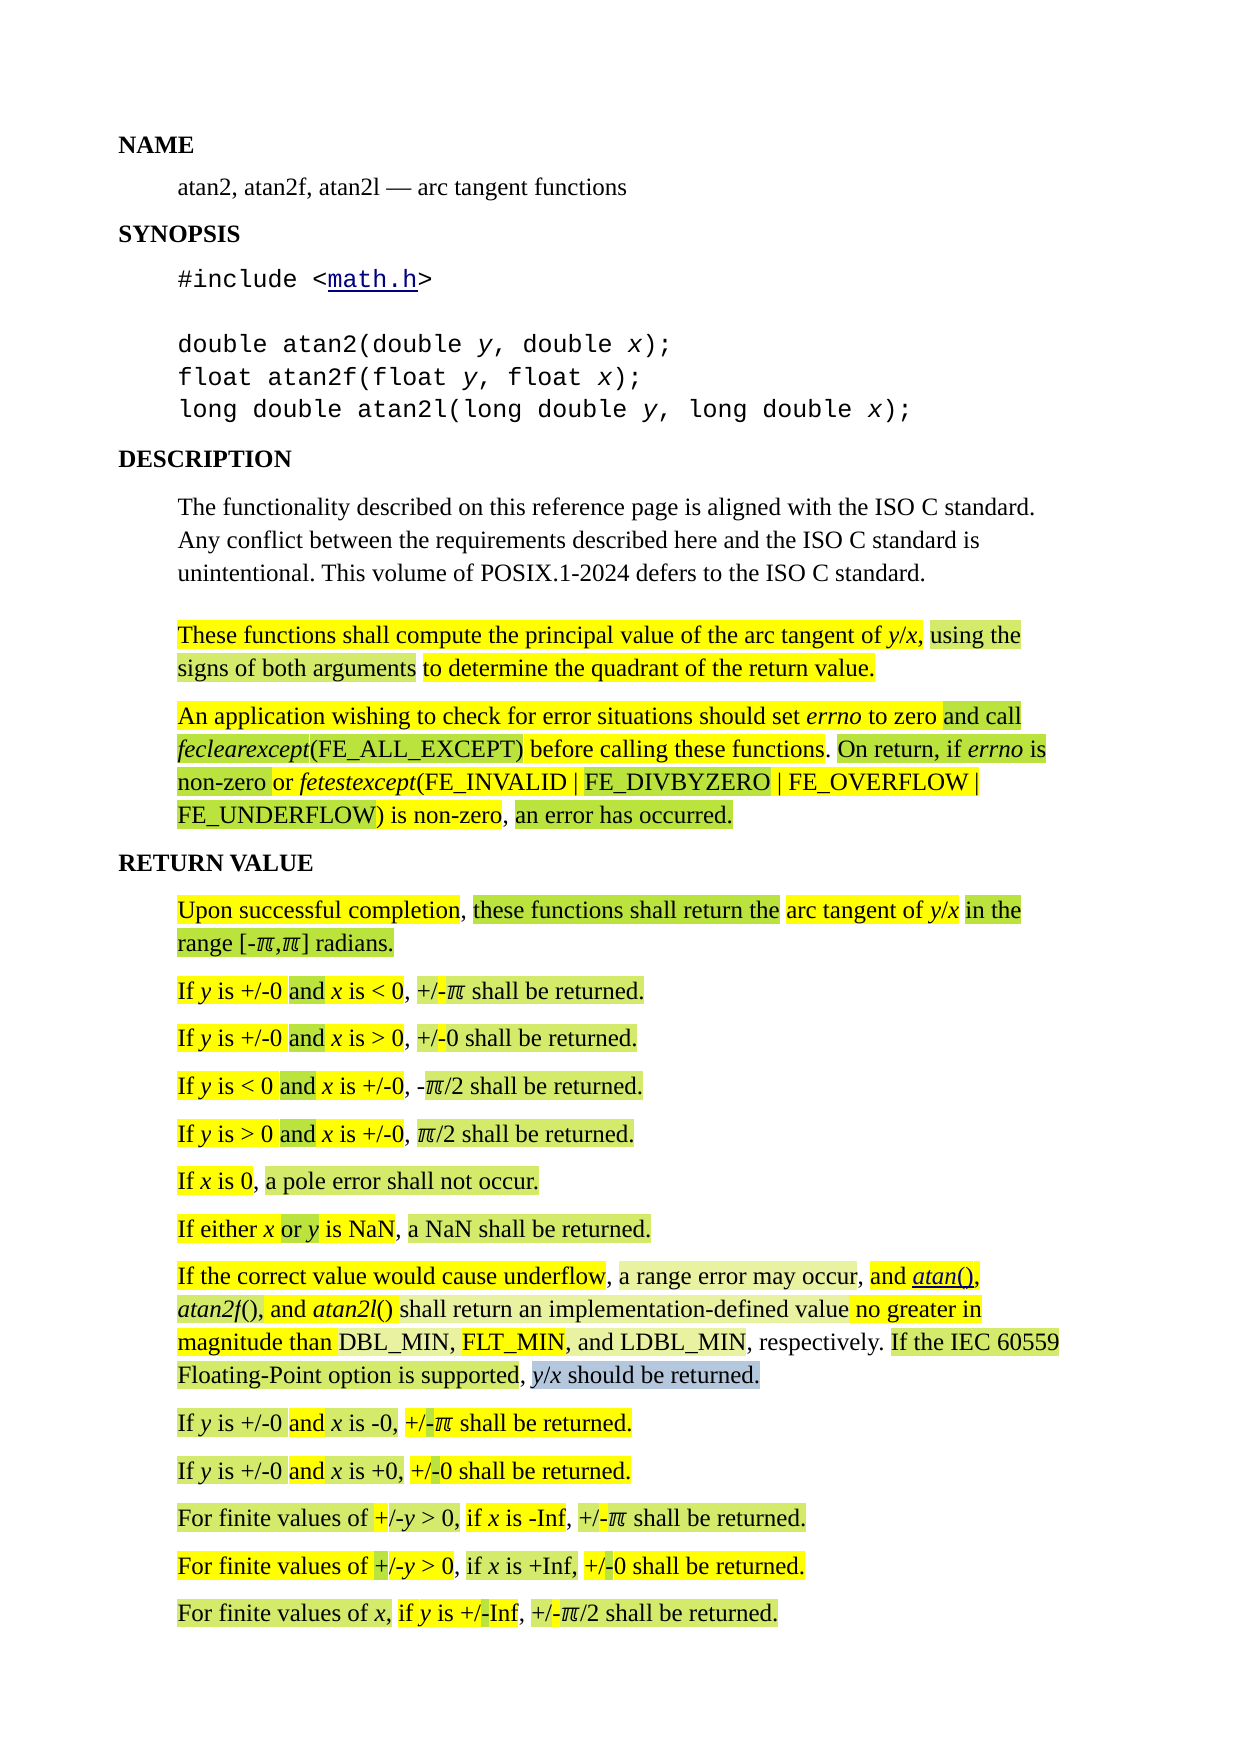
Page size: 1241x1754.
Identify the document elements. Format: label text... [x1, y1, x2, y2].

text If y is > 0 and x is +/-0, ℼ/2 shall be returned. [177, 1119, 1063, 1147]
subtitle DESCRIPTION [118, 444, 1122, 473]
text An application wishing to check for error situations should set errno to zero and call feclearexcept(FE_ALL_EXCEPT) before calling these functions. On return, if errno is non-zero or fetestexcept(FE_INVALID | FE_DIVBYZERO | FE_OVERFLOW | FE_UNDERFLOW) is non-zero, an error has occurred. [177, 701, 1063, 829]
text These functions shall compute the principal value of the arc tangent of y/x, using the signs of both arguments to determine the quadrant of the return value. [177, 620, 1063, 682]
text Upon successful completion, these functions shall return the arc tangent of y/x in the range [-ℼ,ℼ] radians. [177, 895, 1063, 957]
text #include <math.h> double atan2(double y, double x); float atan2f(float y, float x); long double atan2l(long double y, long double x); [177, 267, 1063, 425]
text If y is +/-0 and x is < 0, +/-ℼ shall be returned. [177, 976, 1063, 1004]
text atan2, atan2f, atan2l — arc tangent functions [177, 172, 1063, 201]
text If y is +/-0 and x is +0, +/-0 shall be returned. [177, 1456, 1063, 1484]
text For finite values of +/-y > 0, if x is +Inf, +/-0 shall be returned. [177, 1551, 1063, 1580]
text For finite values of +/-y > 0, if x is -Inf, +/-ℼ shall be returned. [177, 1503, 1063, 1532]
text If the correct value would cause underflow, a range error may occur, and atan(), atan2f(), and atan2l() shall return an implementation-defined value no greater in magnitude than DBL_MIN, FLT_MIN, and LDBL_MIN, respectively. If the IEC 60559 Floating-Point option is supported, y/x should be returned. [177, 1261, 1063, 1389]
subtitle NAME [118, 131, 1122, 159]
text If y is +/-0 and x is > 0, +/-0 shall be returned. [177, 1023, 1063, 1052]
text If y is < 0 and x is +/-0, -ℼ/2 shall be returned. [177, 1071, 1063, 1100]
text If y is +/-0 and x is -0, +/-ℼ shall be returned. [177, 1408, 1063, 1437]
text The functionality described on this reference page is aligned with the ISO C standard. Any conflict between the requirements described here and the ISO C standard is unintentional. This volume of POSIX.1-2024 defers to the ISO C standard. [177, 492, 1063, 587]
text If x is 0, a pole error shall not occur. [177, 1166, 1063, 1195]
subtitle RETURN VALUE [118, 848, 1122, 876]
text If either x or y is NaN, a NaN shall be returned. [177, 1214, 1063, 1243]
text For finite values of x, if y is +/-Inf, +/-ℼ/2 shall be returned. [177, 1598, 1063, 1627]
subtitle SYNOPSIS [118, 219, 1122, 248]
